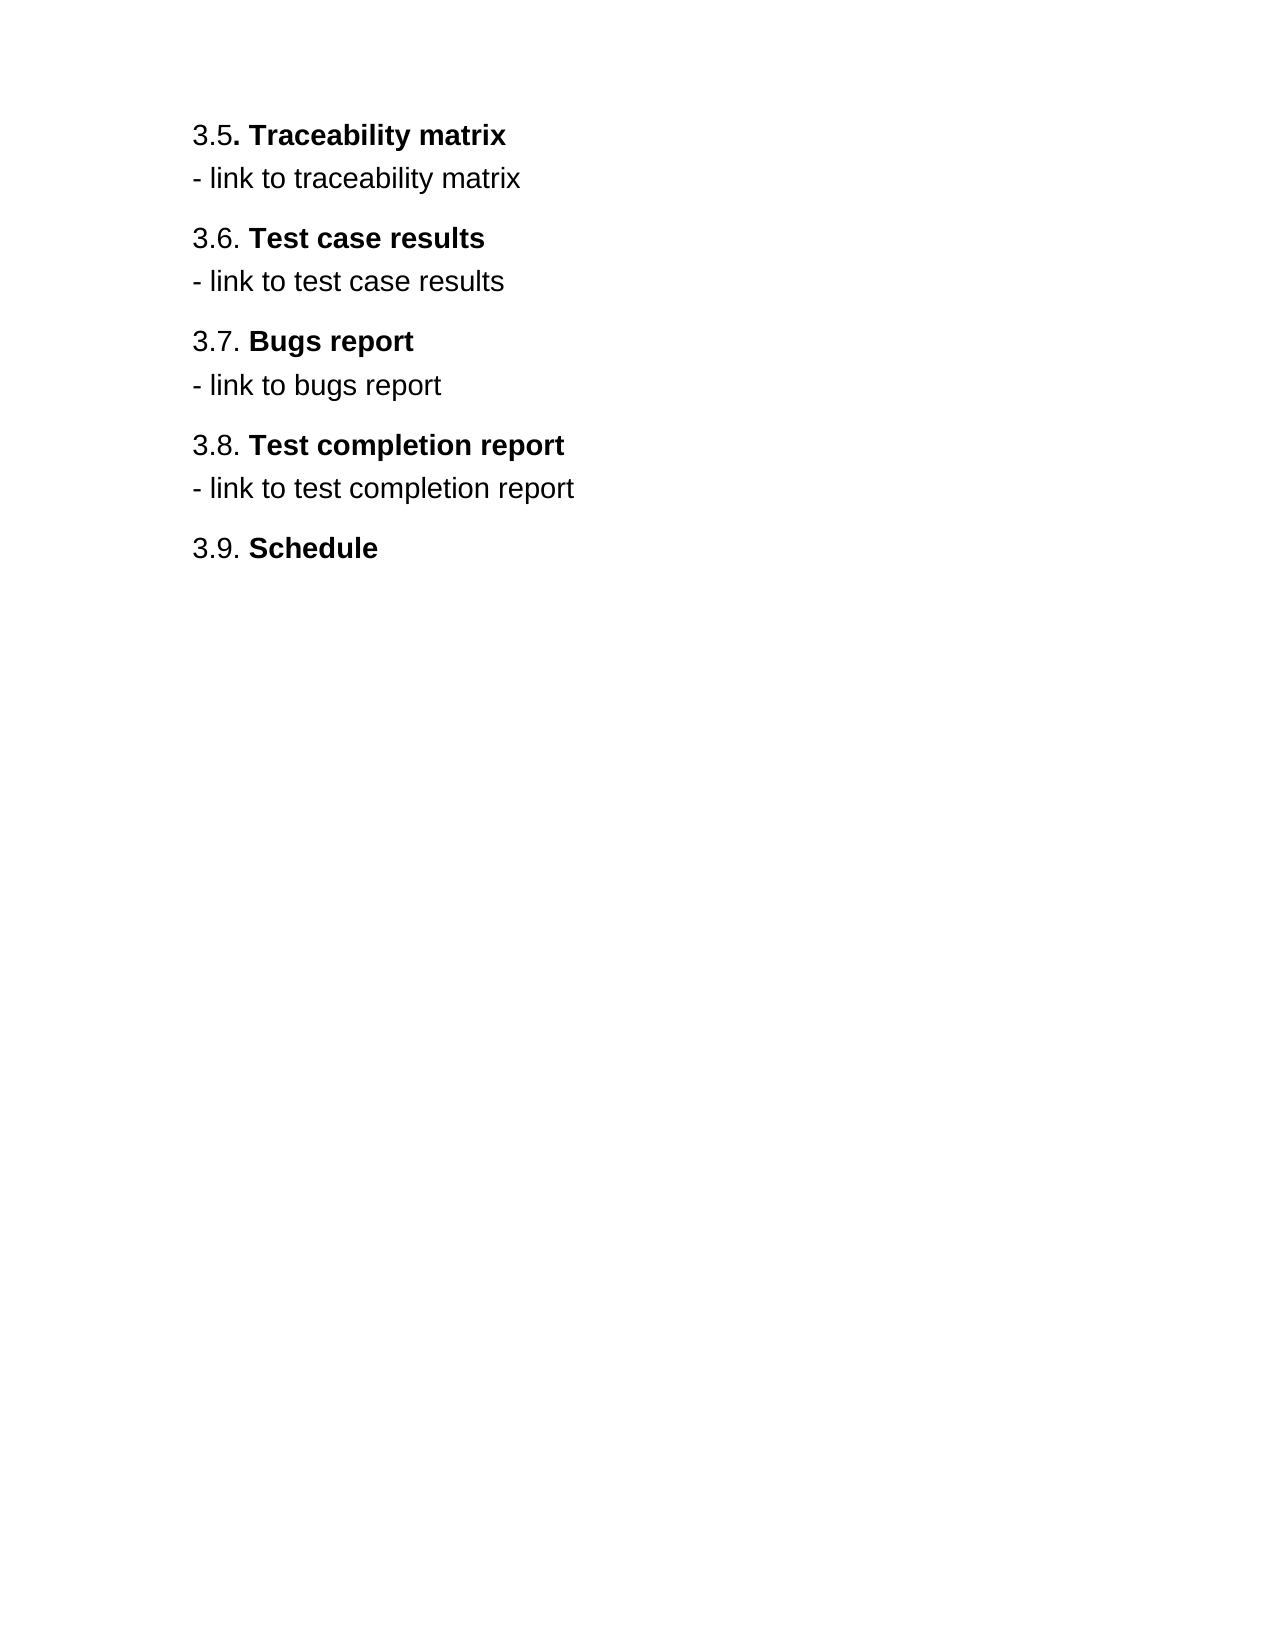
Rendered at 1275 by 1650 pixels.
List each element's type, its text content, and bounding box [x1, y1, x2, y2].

list 3.8. Test completion report - link to test completion report [162, 427, 1157, 504]
list 3.6. Test case results - link to test case results [162, 221, 1157, 298]
list 3.7. Bugs report - link to bugs report [162, 324, 1157, 401]
list 3.5. Traceability matrix - link to traceability matrix [162, 118, 1157, 195]
list 3.9. Schedule [162, 531, 1157, 564]
